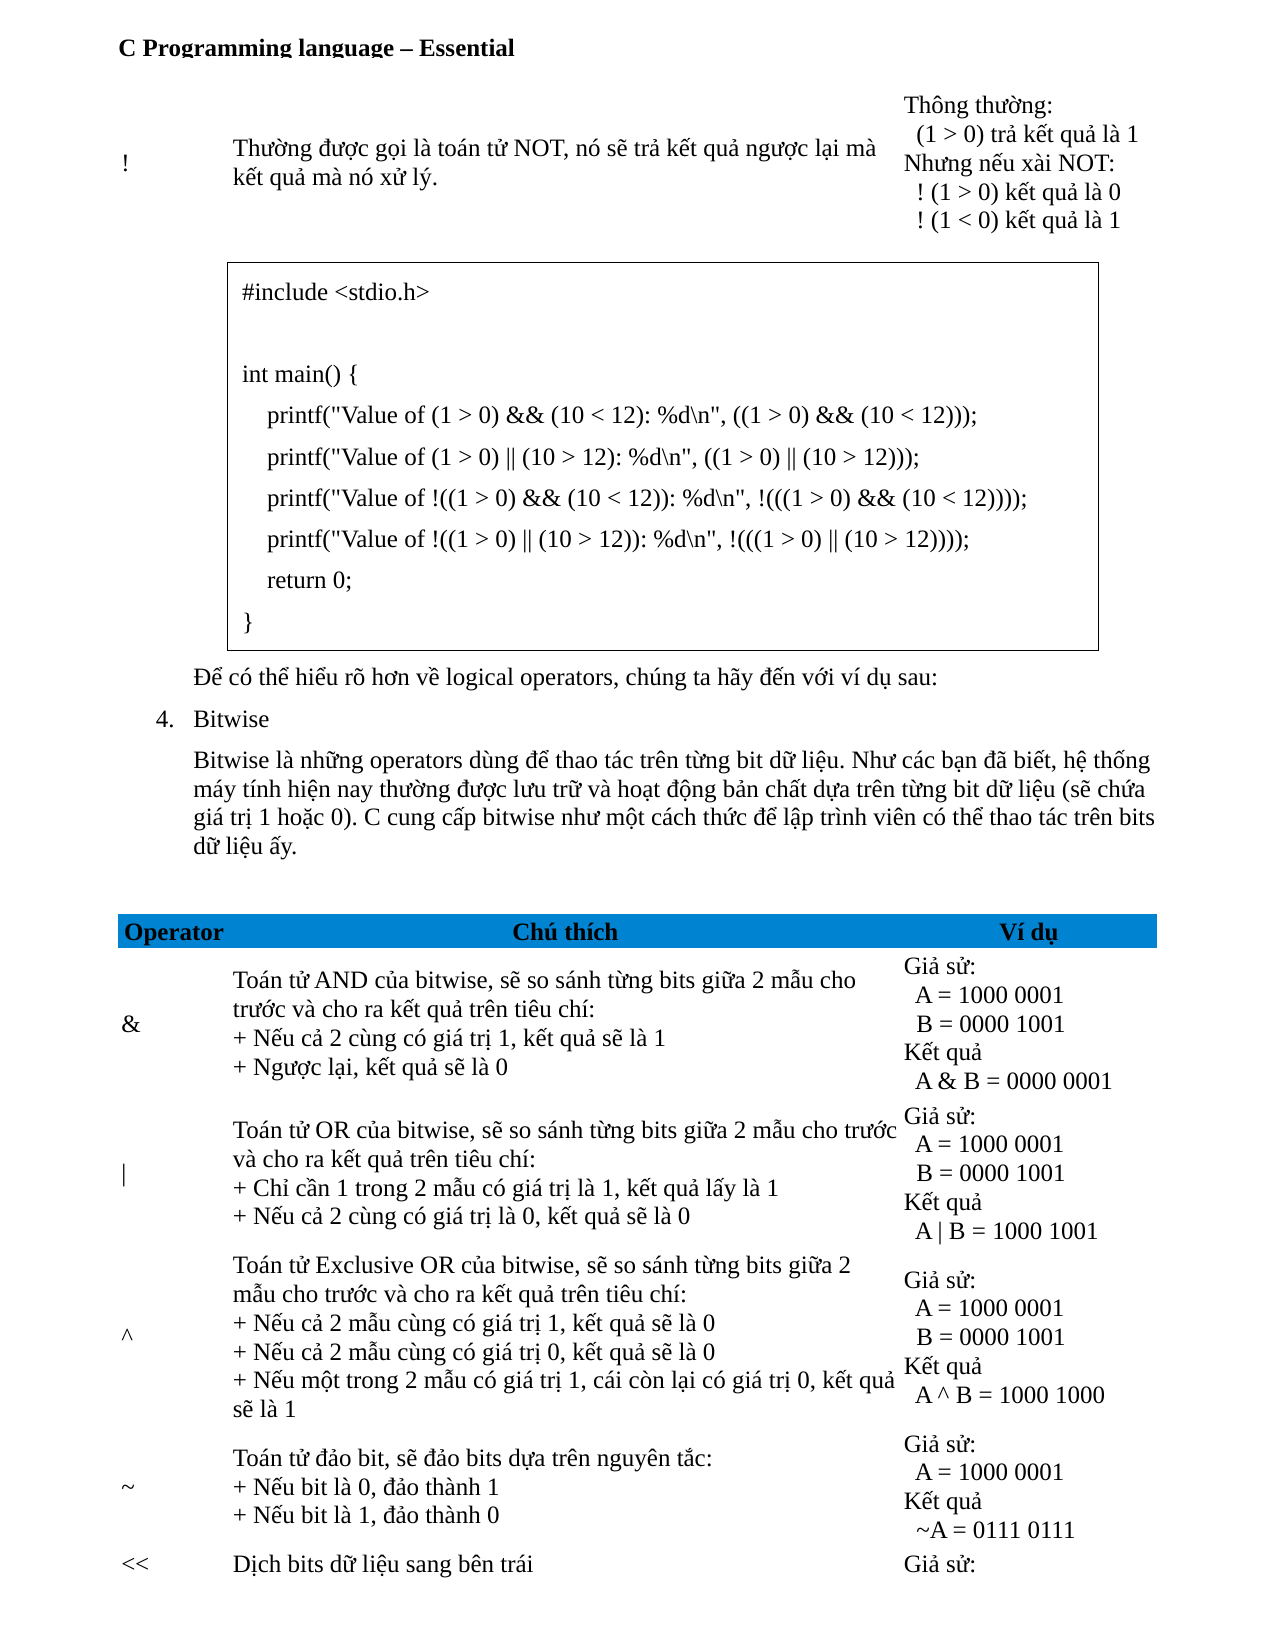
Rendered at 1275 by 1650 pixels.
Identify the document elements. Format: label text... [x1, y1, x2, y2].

list int main() { [242, 359, 1083, 388]
list printf("Value of (1 > 0) || (10 > 12): %d\n", ((1 > 0) || (10 > 12))); [242, 442, 1083, 471]
list return 0; [242, 566, 1083, 594]
table_header Chú thích [230, 914, 901, 948]
table_cell | [118, 1098, 230, 1247]
table_cell Giả sử: A = 1000 0001 B = 0000 1001 Kết quả A | B = 1000 1001 [901, 1098, 1157, 1247]
table_cell Toán tử OR của bitwise, sẽ so sánh từng bits giữa 2 mẫu cho trước và cho ra kết quả trên tiêu chí: + Chỉ cần 1 trong 2 mẫu có giá trị là 1, kết quả lấy là 1 + Nếu cả 2 cùng có giá trị là 0, kết quả sẽ là 0 [230, 1098, 901, 1247]
table_cell ^ [118, 1248, 230, 1426]
list #include <stdio.h> [242, 277, 1083, 306]
table_cell Giả sử: A = 1000 0001 Kết quả ~A = 0111 0111 [901, 1426, 1157, 1547]
list } [242, 607, 1083, 636]
table_cell Dịch bits dữ liệu sang bên trái [230, 1547, 901, 1581]
list printf("Value of (1 > 0) && (10 < 12): %d\n", ((1 > 0) && (10 < 12))); [242, 401, 1083, 429]
list Bitwise [156, 704, 1157, 732]
table_cell Giả sử: A = 1000 0001 B = 0000 1001 Kết quả A ^ B = 1000 1000 [901, 1248, 1157, 1426]
list Để có thể hiểu rõ hơn về logical operators, chúng ta hãy đến với ví dụ sau: [156, 237, 1157, 691]
list Bitwise là những operators dùng để thao tác trên từng bit dữ liệu. Như các bạn đã biết, hệ thống máy tính hiện nay thường được lưu trữ và hoạt động bản chất dựa trên từng bit dữ liệu (sẽ chứa giá trị 1 hoặc 0). C cung cấp bitwise như một cách thức để lập trình viên có thể thao tác trên bits dữ liệu ấy. [156, 745, 1157, 860]
table_cell Thường được gọi là toán tử NOT, nó sẽ trả kết quả ngược lại mà kết quả mà nó xử lý. [230, 88, 901, 237]
table_cell ~ [118, 1426, 230, 1547]
table_header Ví dụ [901, 914, 1157, 948]
table_cell << [118, 1547, 230, 1581]
table_header Operator [118, 914, 230, 948]
table_cell Toán tử đảo bit, sẽ đảo bits dựa trên nguyên tắc: + Nếu bit là 0, đảo thành 1 + Nếu bit là 1, đảo thành 0 [230, 1426, 901, 1547]
table_cell Thông thường: (1 > 0) trả kết quả là 1 Nhưng nếu xài NOT: ! (1 > 0) kết quả là 0 ! (1 < 0) kết quả là 1 [901, 88, 1157, 237]
list printf("Value of !((1 > 0) && (10 < 12)): %d\n", !(((1 > 0) && (10 < 12)))); [242, 483, 1083, 512]
table_cell Toán tử Exclusive OR của bitwise, sẽ so sánh từng bits giữa 2 mẫu cho trước và cho ra kết quả trên tiêu chí: + Nếu cả 2 mẫu cùng có giá trị 1, kết quả sẽ là 0 + Nếu cả 2 mẫu cùng có giá trị 0, kết quả sẽ là 0 + Nếu một trong 2 mẫu có giá trị 1, cái còn lại có giá trị 0, kết quả sẽ là 1 [230, 1248, 901, 1426]
table_cell Toán tử AND của bitwise, sẽ so sánh từng bits giữa 2 mẫu cho trước và cho ra kết quả trên tiêu chí: + Nếu cả 2 cùng có giá trị 1, kết quả sẽ là 1 + Ngược lại, kết quả sẽ là 0 [230, 948, 901, 1098]
table_cell Giả sử: A = 1000 0001 B = 0000 1001 Kết quả A & B = 0000 0001 [901, 948, 1157, 1098]
table_cell Giả sử: [901, 1547, 1157, 1581]
table_cell ! [118, 88, 230, 237]
table_cell & [118, 948, 230, 1098]
list printf("Value of !((1 > 0) || (10 > 12)): %d\n", !(((1 > 0) || (10 > 12)))); [242, 524, 1083, 553]
